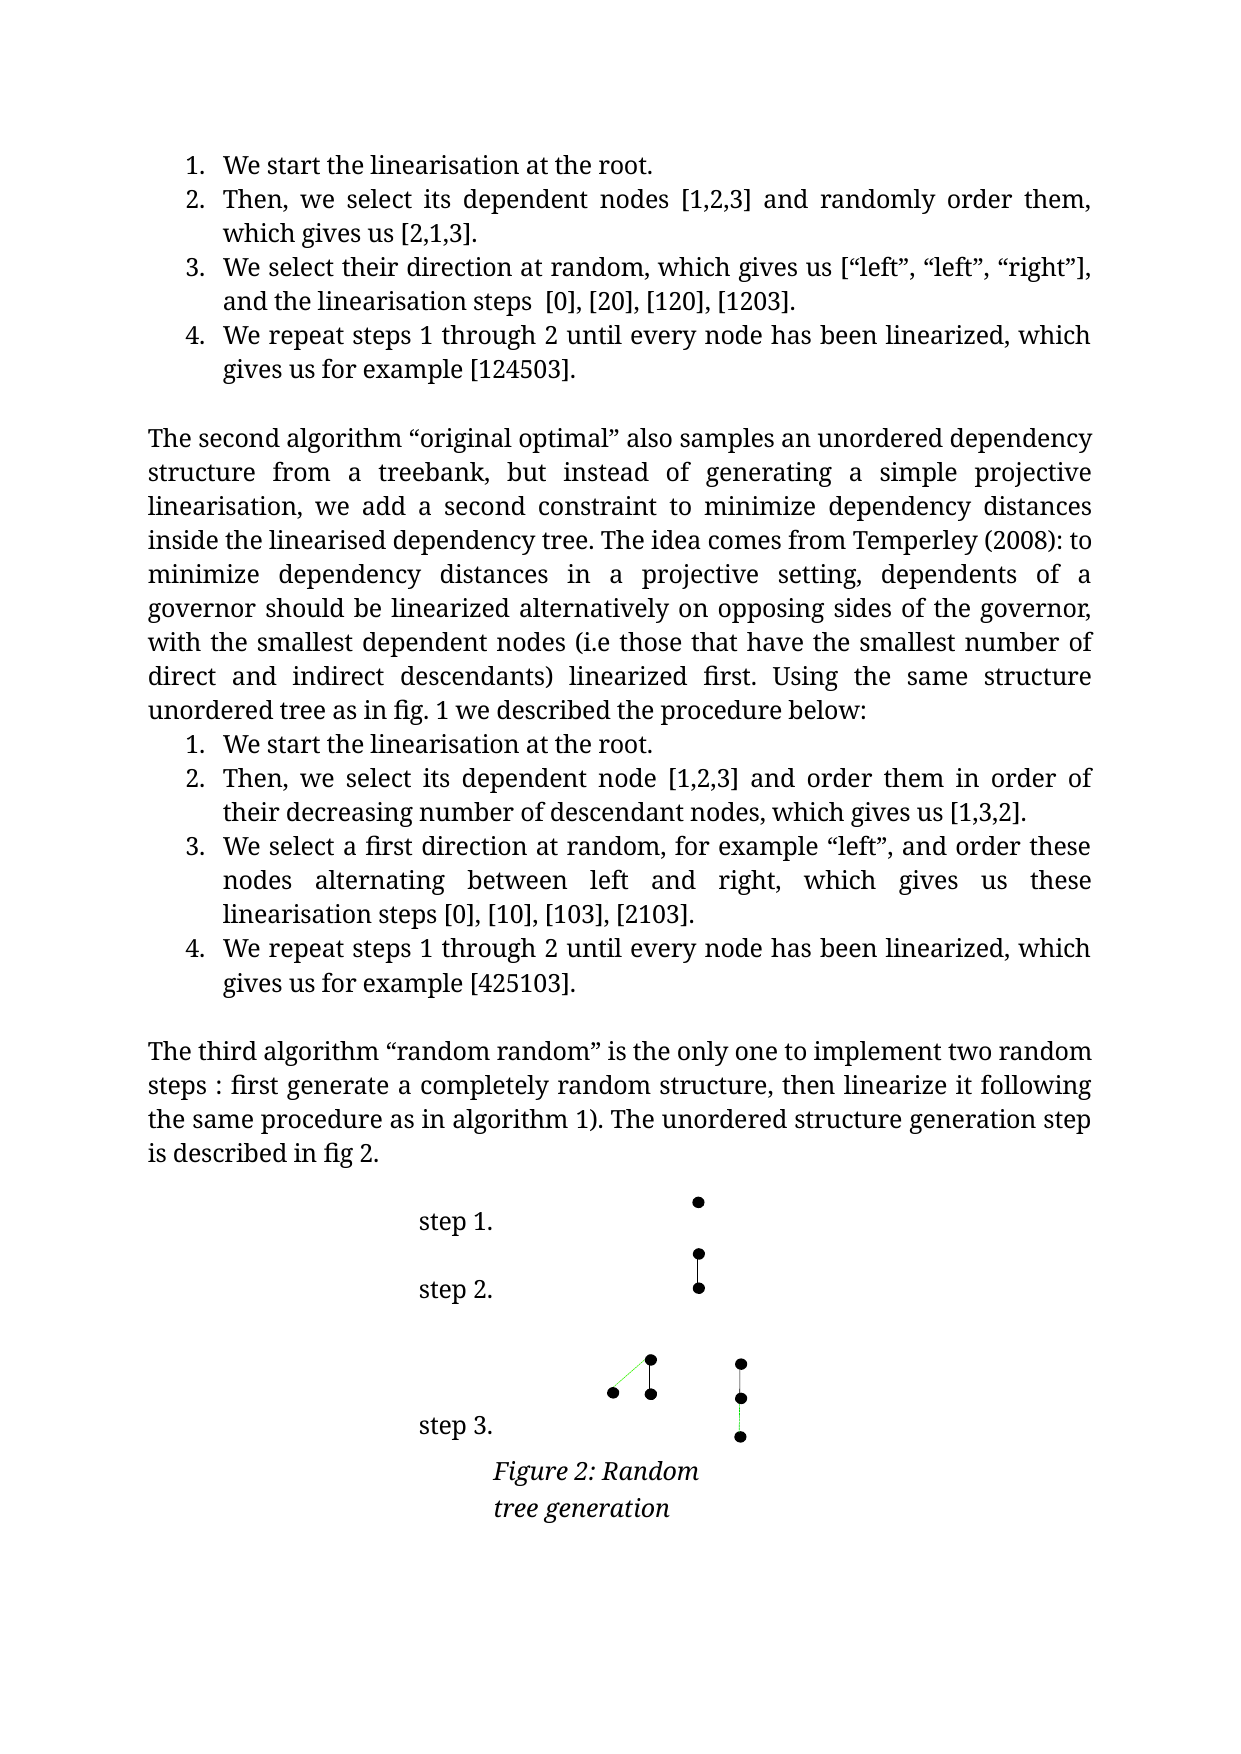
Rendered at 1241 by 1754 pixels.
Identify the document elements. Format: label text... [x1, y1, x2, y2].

text The second algorithm “original optimal” also samples an unordered dependency structure from a treebank, but instead of generating a simple projective linearisation, we add a second constraint to minimize dependency distances inside the linearised dependency tree. The idea comes from Temperley (2008): to minimize dependency distances in a projective setting, dependents of a governor should be linearized alternatively on opposing sides of the governor, with the smallest dependent nodes (i.e those that have the smallest number of direct and indirect descendants) linearized first. Using the same structure unordered tree as in fig. 1 we described the procedure below: [148, 420, 1092, 727]
text The third algorithm “random random” is the only one to implement two random steps : first generate a completely random structure, then linearize it following the same procedure as in algorithm 1). The unordered structure generation step is described in fig 2. [148, 1033, 1092, 1169]
list We start the linearisation at the root. [185, 727, 1092, 761]
list We start the linearisation at the root. [185, 148, 1092, 182]
text [747, 1408, 1092, 1442]
text Figure 2: Random tree generation [493, 1197, 747, 1525]
list We repeat steps 1 through 2 until every node has been linearized, which gives us for example [425103]. [185, 931, 1092, 999]
list We select a first direction at random, for example “left”, and order these nodes alternating between left and right, which gives us these linearisation steps [0], [10], [103], [2103]. [185, 829, 1092, 931]
list Then, we select its dependent node [1,2,3] and order them in order of their decreasing number of descendant nodes, which gives us [1,3,2]. [185, 761, 1092, 829]
text [747, 1204, 1092, 1238]
text step 3. [148, 1408, 493, 1442]
list We select their direction at random, which gives us [“left”, “left”, “right”], and the linearisation steps [0], [20], [120], [1203]. [185, 250, 1092, 318]
text step 2. [148, 1272, 493, 1306]
text [747, 1272, 1092, 1306]
text step 1. [148, 1204, 493, 1238]
list Then, we select its dependent nodes [1,2,3] and randomly order them, which gives us [2,1,3]. [185, 182, 1092, 250]
list We repeat steps 1 through 2 until every node has been linearized, which gives us for example [124503]. [185, 318, 1092, 386]
